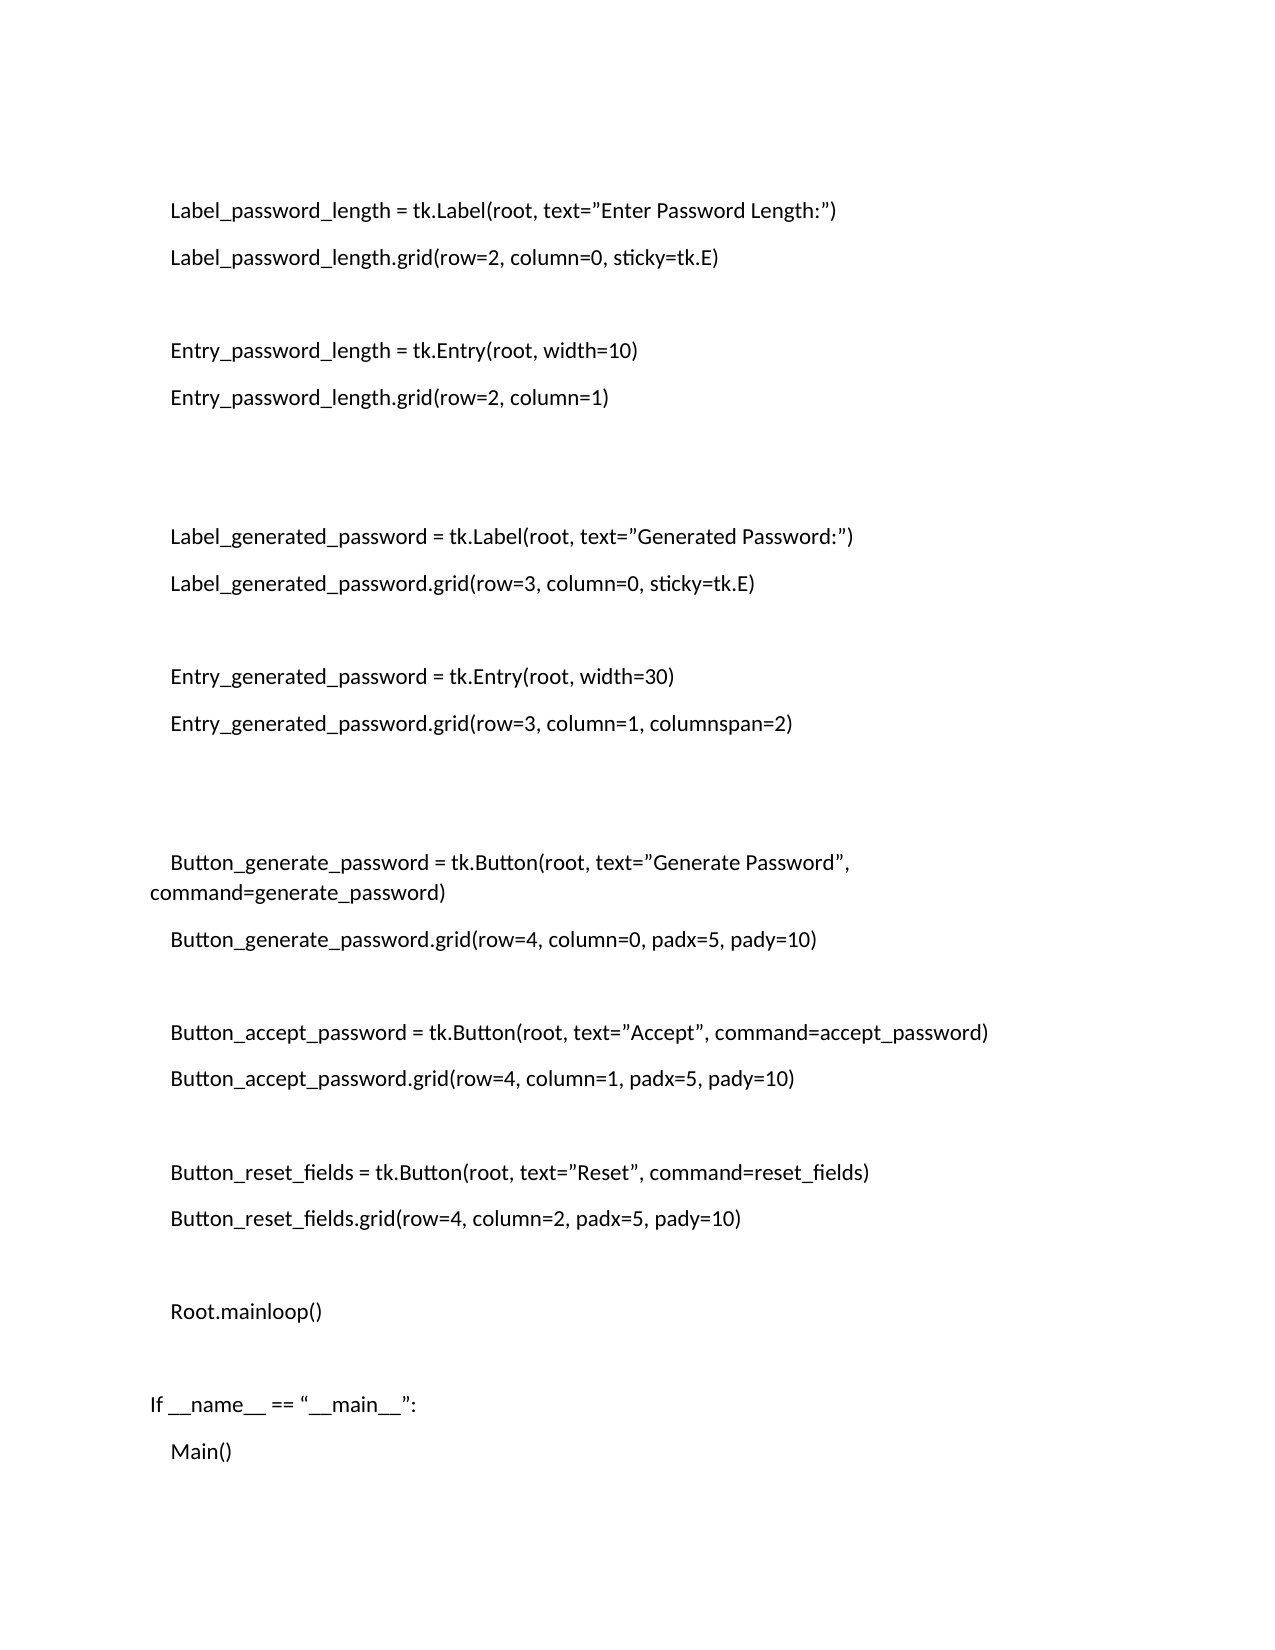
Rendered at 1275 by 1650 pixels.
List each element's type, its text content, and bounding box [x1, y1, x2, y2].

text Entry_generated_password = tk.Entry(root, width=30) [150, 662, 1125, 690]
text Label_generated_password.grid(row=3, column=0, sticky=tk.E) [150, 569, 1125, 597]
text Label_generated_password = tk.Label(root, text=”Generated Password:”) [150, 522, 1125, 551]
text If __name__ == “__main__”: [150, 1391, 1125, 1418]
text Button_generate_password.grid(row=4, column=0, padx=5, pady=10) [150, 925, 1125, 953]
text Label_password_length = tk.Label(root, text=”Enter Password Length:”) [150, 197, 1125, 224]
text Root.mainloop() [150, 1297, 1125, 1325]
text Main() [150, 1437, 1125, 1465]
text Button_accept_password = tk.Button(root, text=”Accept”, command=accept_password) [150, 1018, 1125, 1046]
text Button_reset_fields.grid(row=4, column=2, padx=5, pady=10) [150, 1204, 1125, 1232]
text Button_reset_fields = tk.Button(root, text=”Reset”, command=reset_fields) [150, 1158, 1125, 1186]
text Label_password_length.grid(row=2, column=0, sticky=tk.E) [150, 243, 1125, 271]
text Entry_password_length.grid(row=2, column=1) [150, 383, 1125, 411]
text Entry_generated_password.grid(row=3, column=1, columnspan=2) [150, 709, 1125, 737]
text Entry_password_length = tk.Entry(root, width=10) [150, 336, 1125, 364]
text Button_accept_password.grid(row=4, column=1, padx=5, pady=10) [150, 1064, 1125, 1093]
text Button_generate_password = tk.Button(root, text=”Generate Password”, command=generate_password) [150, 848, 1125, 906]
